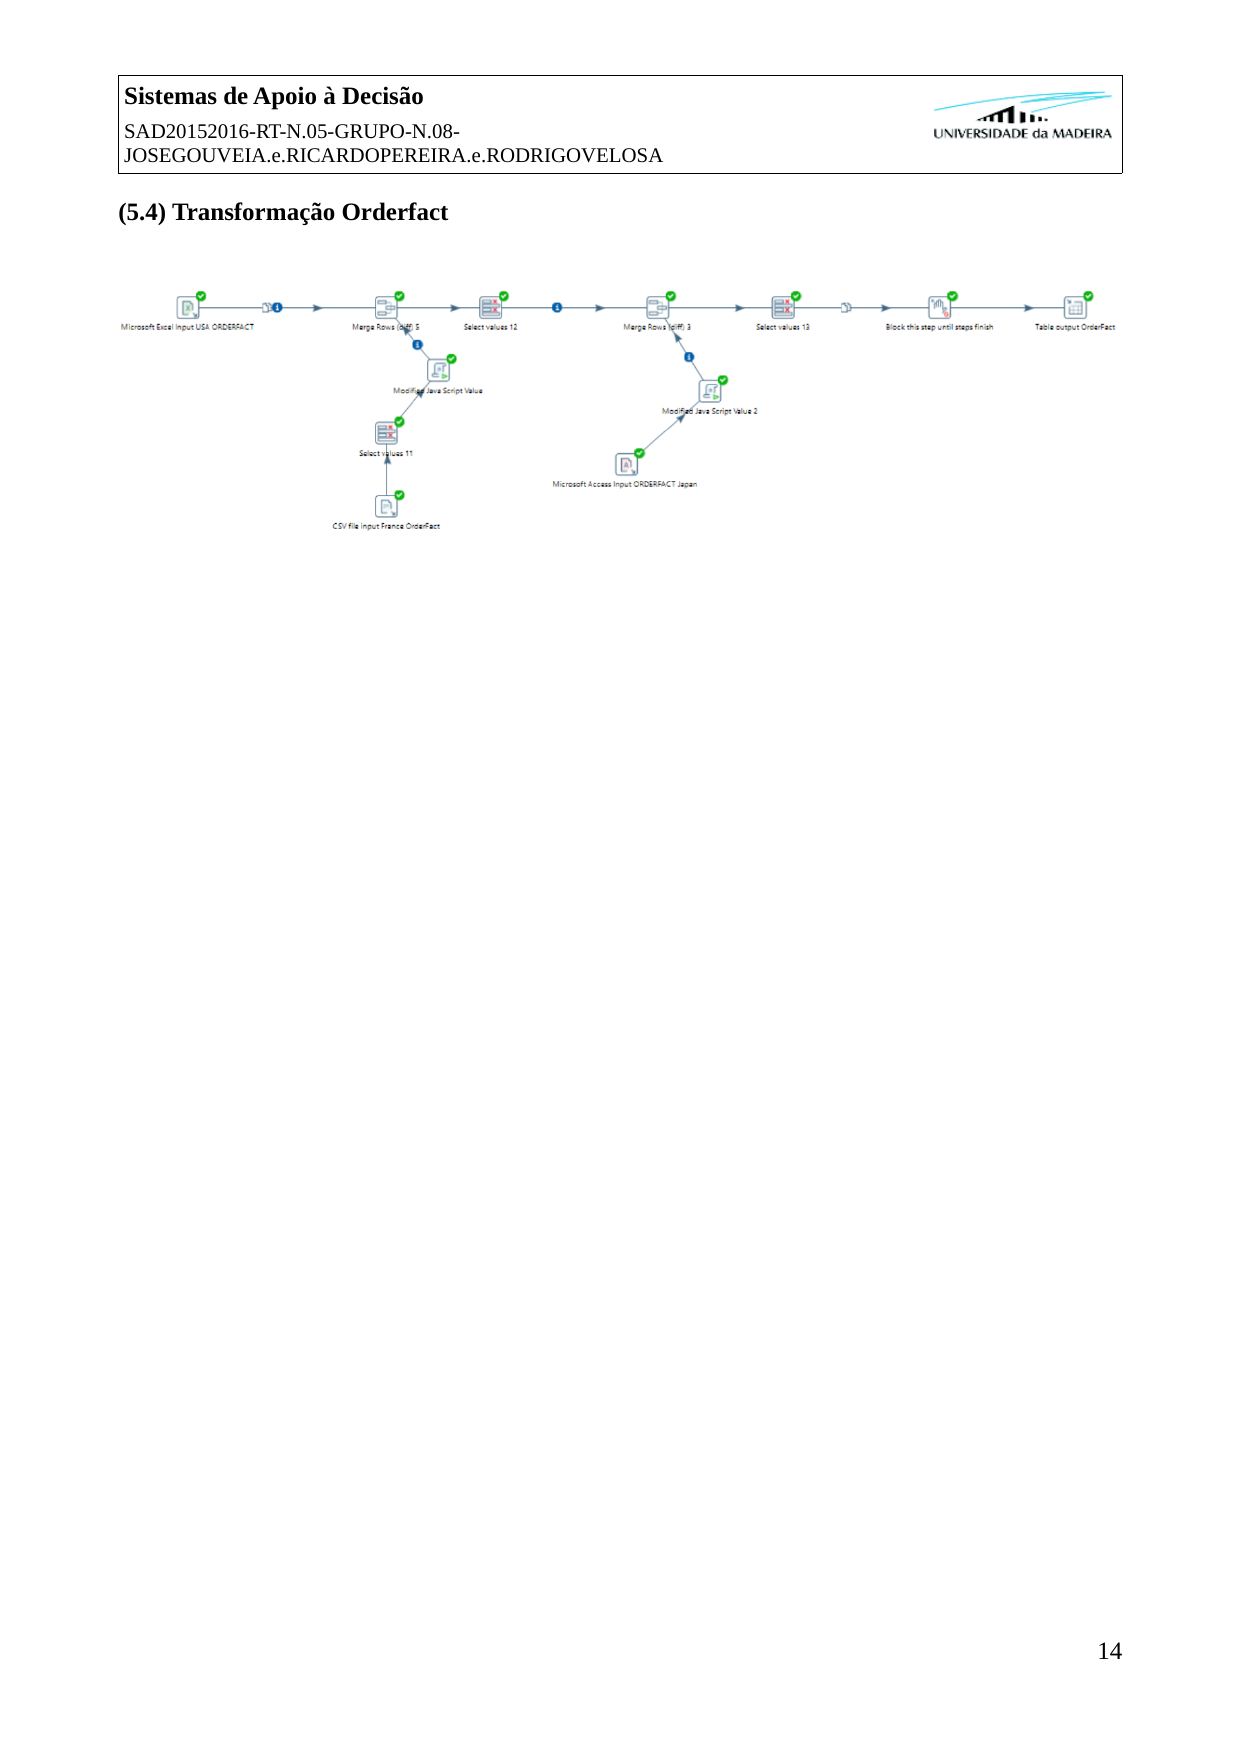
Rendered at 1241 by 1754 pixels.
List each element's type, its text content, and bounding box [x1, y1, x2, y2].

picture [919, 80, 1120, 145]
text (5.4) Transformação Orderfact [118, 197, 1122, 226]
picture [118, 283, 1122, 540]
